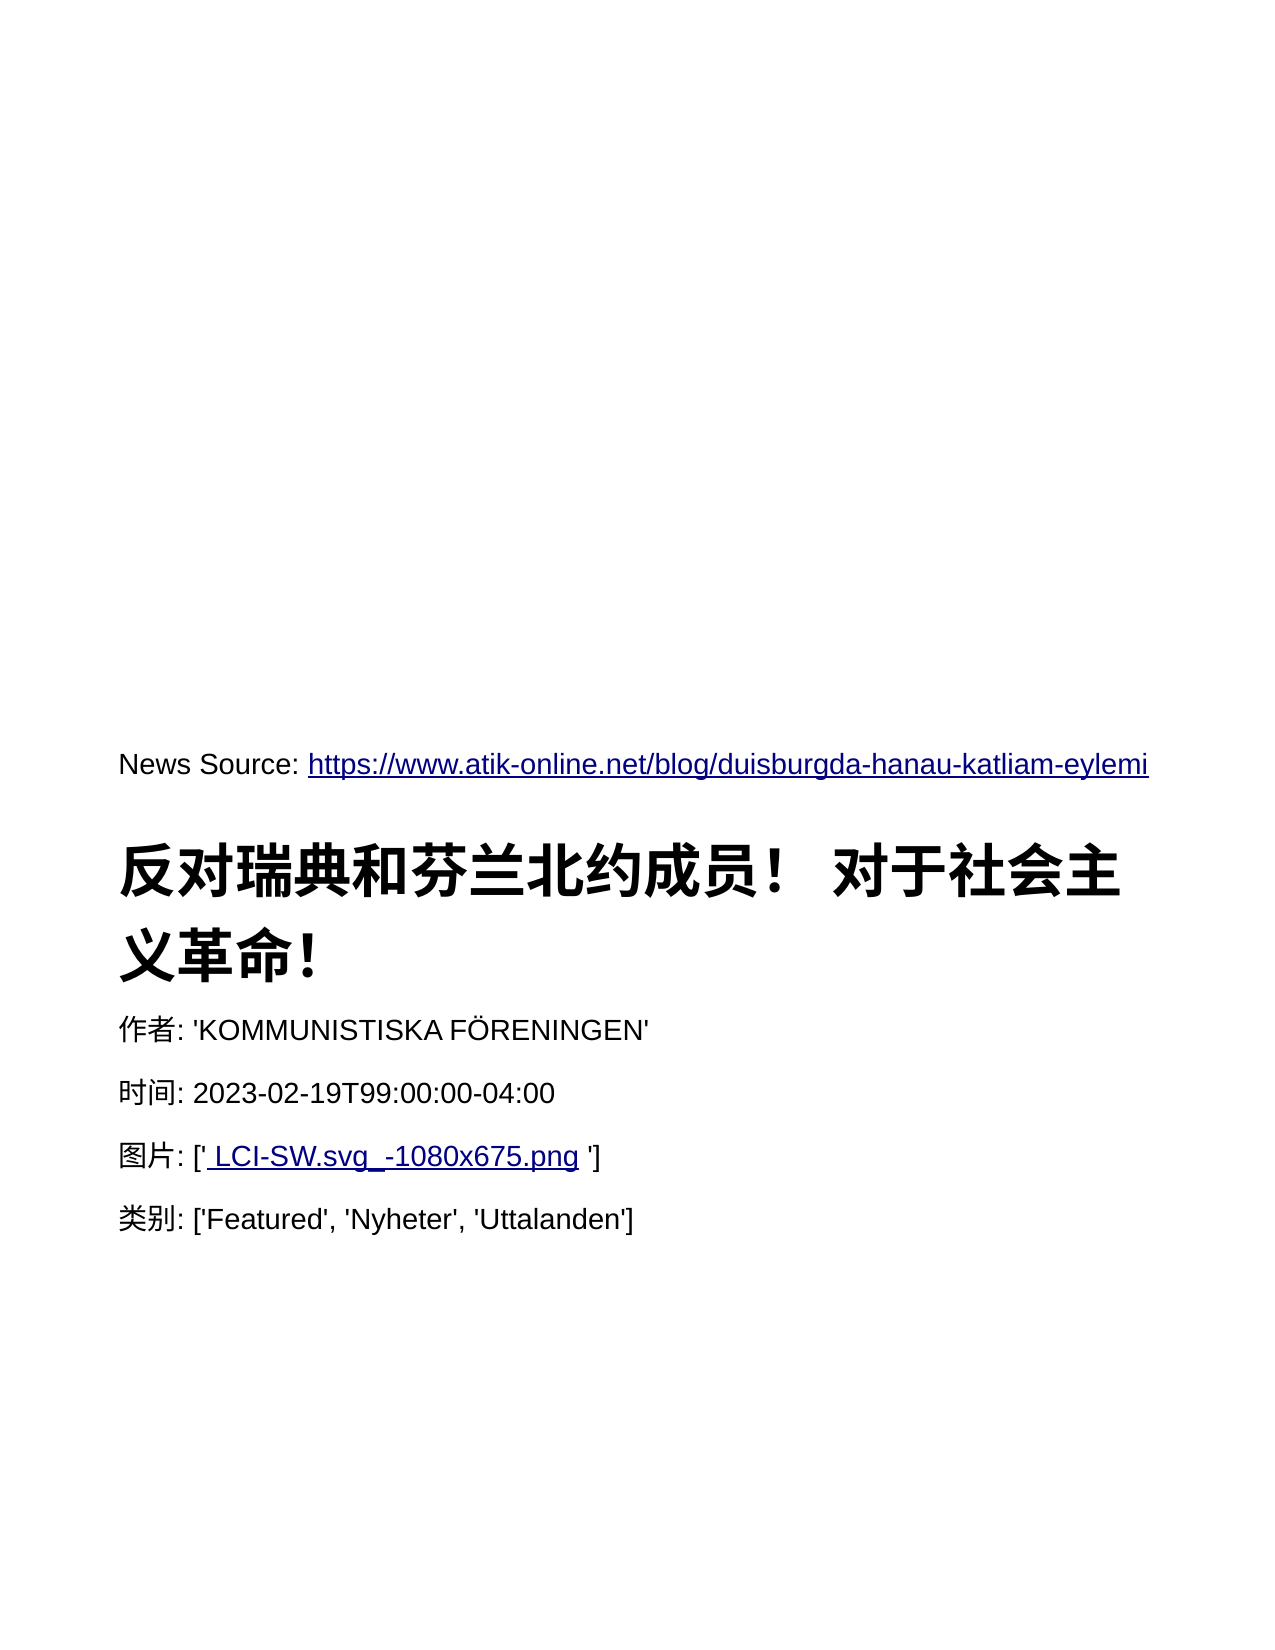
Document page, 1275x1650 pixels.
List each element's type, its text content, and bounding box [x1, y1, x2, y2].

text 图片: [' LCI-SW.svg_-1080x675.png '] [118, 1132, 1157, 1175]
text 时间: 2023-02-19T99:00:00-04:00 [118, 1069, 1157, 1112]
text 作者: 'KOMMUNISTISKA FÖRENINGEN' [118, 1006, 1157, 1048]
text 类别: ['Featured', 'Nyheter', 'Uttalanden'] [118, 1196, 1157, 1238]
text News Source: https://www.atik-online.net/blog/duisburgda-hanau-katliam-eylemi [118, 747, 1157, 780]
subtitle 反对瑞典和芬兰北约成员！ 对于社会主义革命！ [118, 825, 1157, 994]
